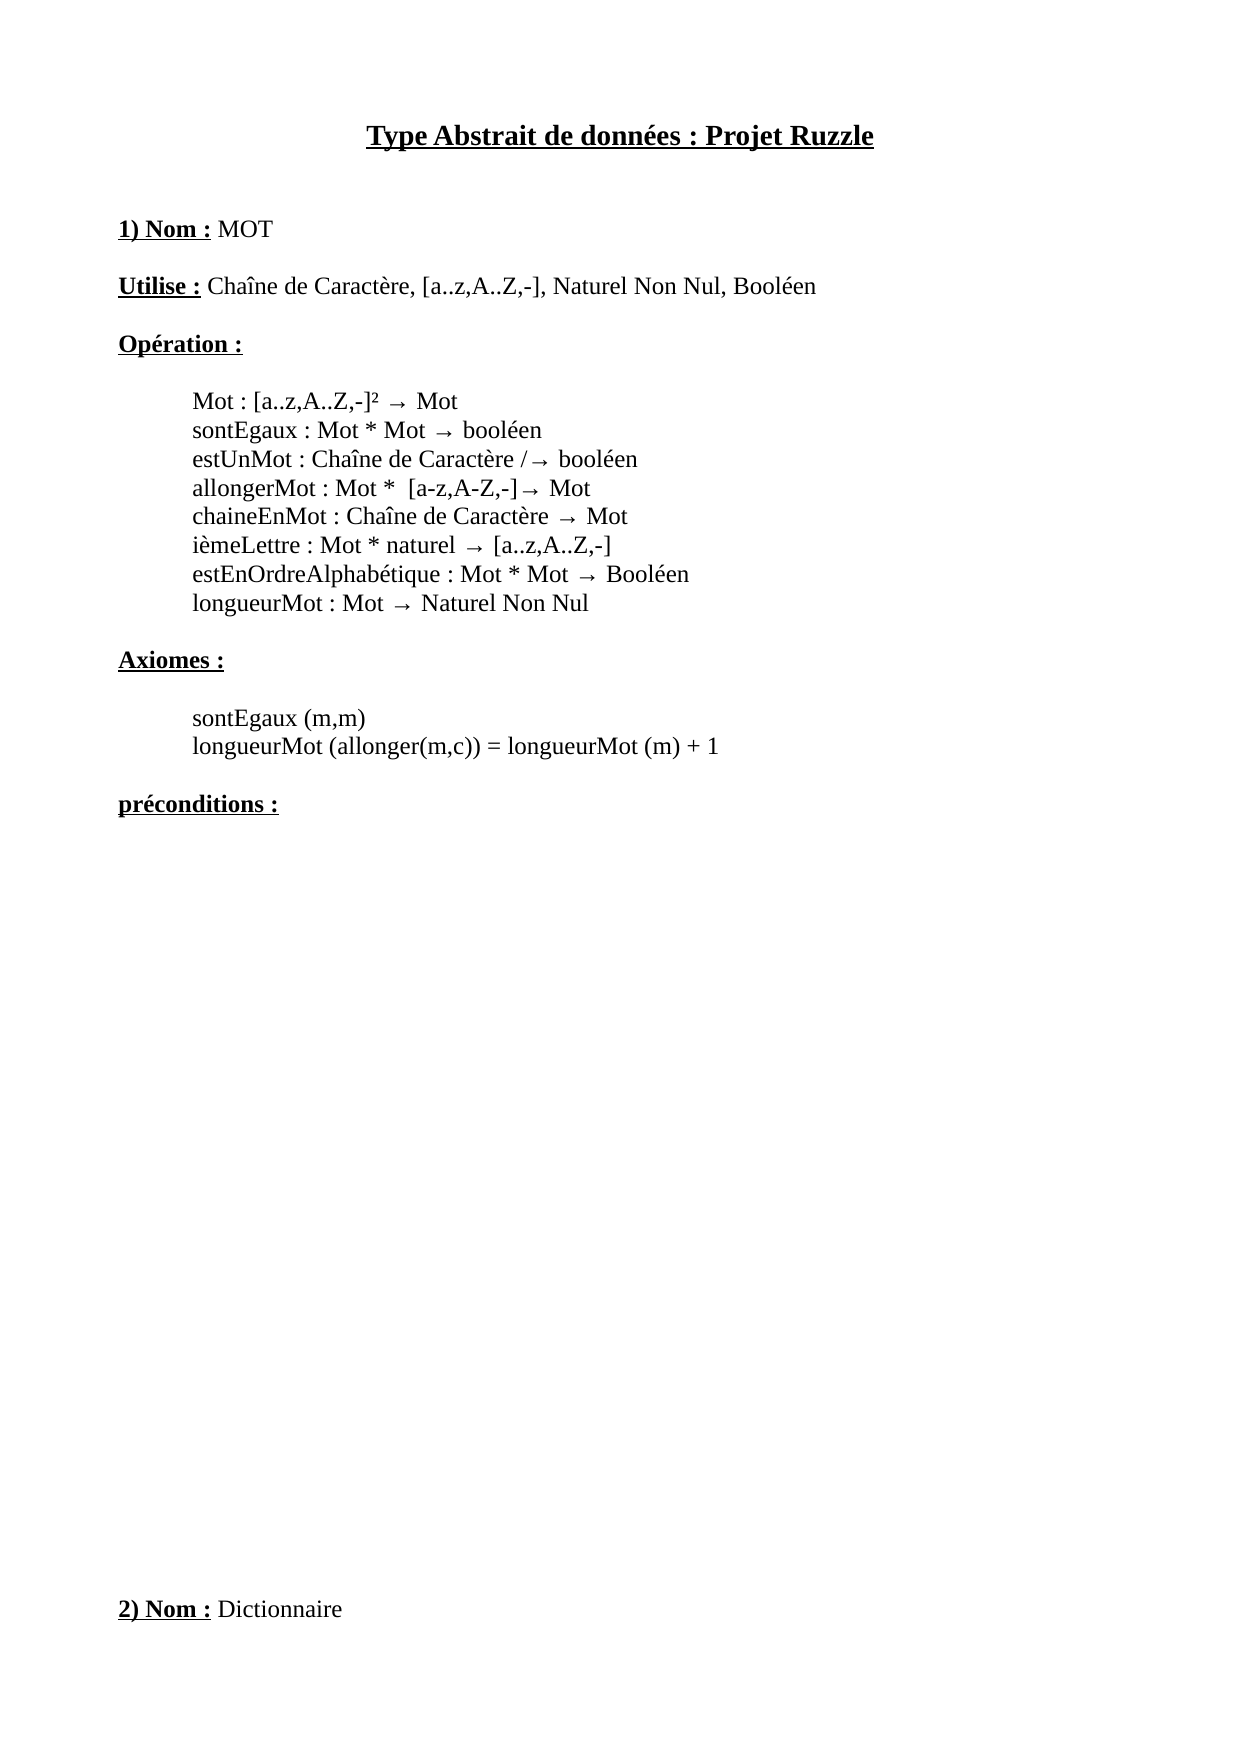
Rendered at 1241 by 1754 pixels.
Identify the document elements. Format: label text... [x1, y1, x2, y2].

text Axiomes : [118, 645, 1122, 674]
text allongerMot : Mot * [a-z,A-Z,-]→ Mot [118, 473, 1122, 501]
text estEnOrdreAlphabétique : Mot * Mot → Booléen [118, 559, 1122, 588]
text Type Abstrait de données : Projet Ruzzle [118, 118, 1122, 152]
text longueurMot (allonger(m,c)) = longueurMot (m) + 1 [118, 731, 1122, 760]
text longueurMot : Mot → Naturel Non Nul [118, 588, 1122, 616]
text Opération : [118, 329, 1122, 358]
text 1) Nom : MOT [118, 214, 1122, 243]
text Utilise : Chaîne de Caractère, [a..z,A..Z,-], Naturel Non Nul, Booléen [118, 271, 1122, 300]
text préconditions : [118, 789, 1122, 818]
text 2) Nom : Dictionnaire [118, 1594, 1122, 1623]
text estUnMot : Chaîne de Caractère /→ booléen [118, 444, 1122, 473]
text Mot : [a..z,A..Z,-]² → Mot [118, 386, 1122, 415]
text chaineEnMot : Chaîne de Caractère → Mot [118, 501, 1122, 530]
text sontEgaux (m,m) [118, 703, 1122, 731]
text ièmeLettre : Mot * naturel → [a..z,A..Z,-] [118, 530, 1122, 559]
text sontEgaux : Mot * Mot → booléen [118, 415, 1122, 444]
